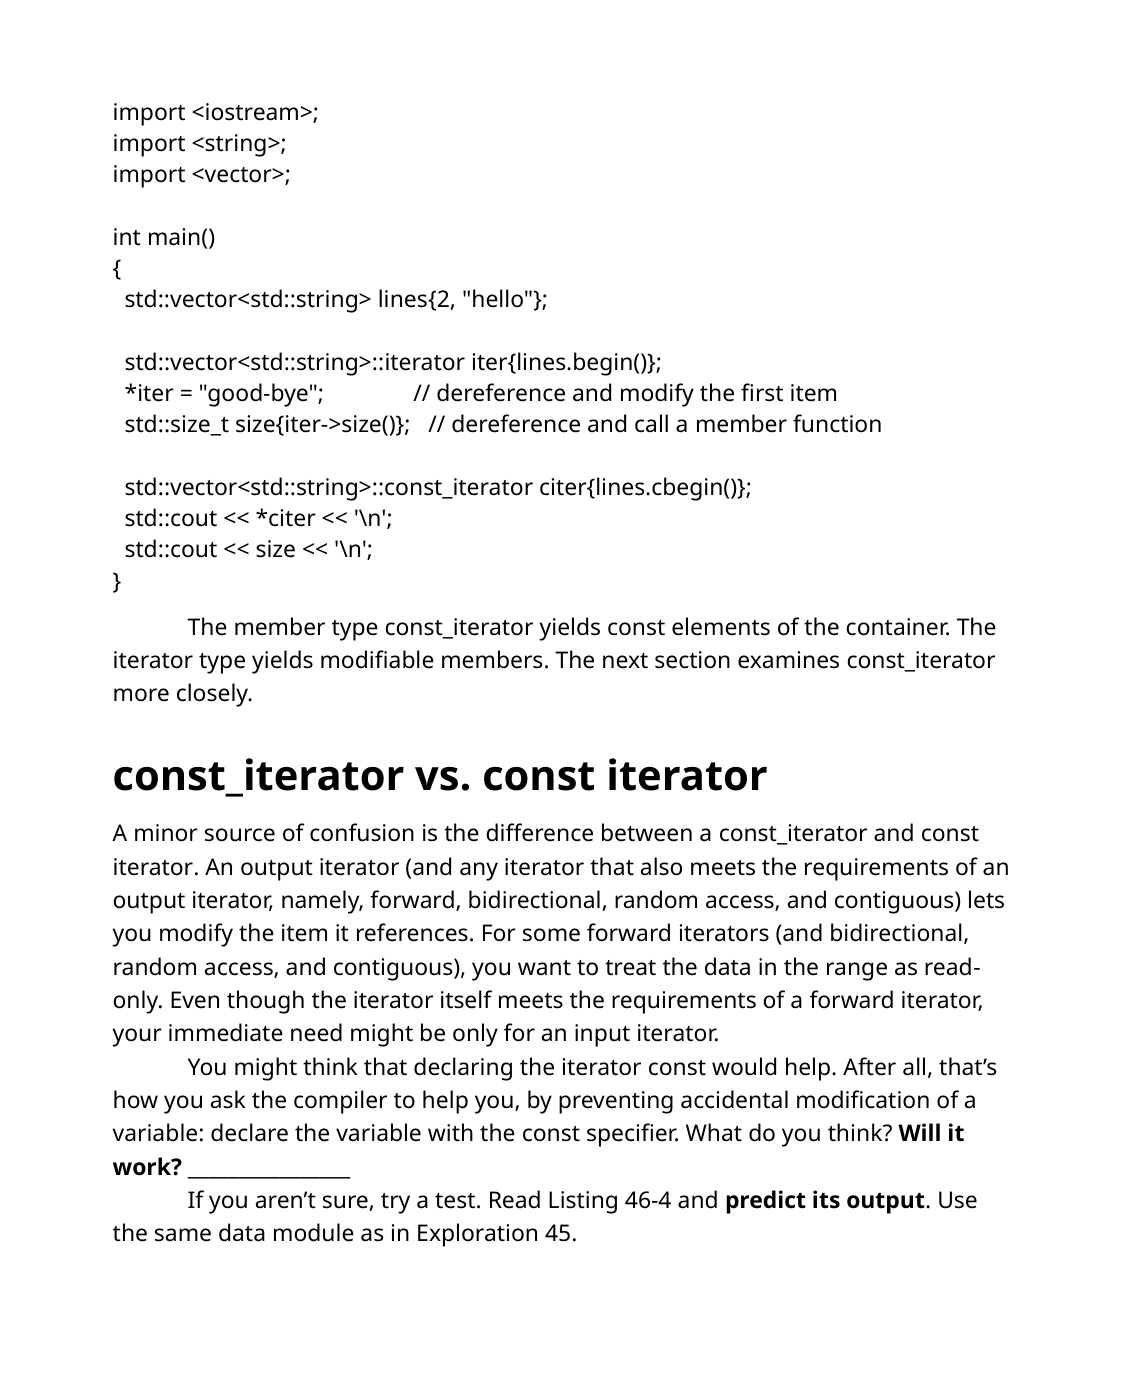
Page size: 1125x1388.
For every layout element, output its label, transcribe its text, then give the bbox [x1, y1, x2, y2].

text std::vector<std::string>::const_iterator citer{lines.cbegin()}; [112, 471, 1012, 502]
text std::size_t size{iter->size()}; // dereference and call a member function [112, 408, 1012, 440]
text import <string>; [112, 127, 1012, 158]
text You might think that declaring the iterator const would help. After all, that’s how you ask the compiler to help you, by preventing accidental modification of a variable: declare the variable with the const specifier. What do you think? Will it work? ________________ [112, 1048, 1012, 1182]
text std::cout << size << '\n'; [112, 533, 1012, 565]
text std::vector<std::string>::iterator iter{lines.begin()}; [112, 346, 1012, 377]
text std::cout << *citer << '\n'; [112, 502, 1012, 533]
text int main() [112, 221, 1012, 252]
text A minor source of confusion is the difference between a const_iterator and const iterator. An output iterator (and any iterator that also meets the requirements of an output iterator, namely, forward, bidirectional, random access, and contiguous) lets you modify the item it references. For some forward iterators (and bidirectional, random access, and contiguous), you want to treat the data in the range as read-only. Even though the iterator itself meets the requirements of a forward iterator, your immediate need might be only for an input iterator. [112, 815, 1012, 1048]
text import <iostream>; [112, 96, 1012, 127]
text { [112, 252, 1012, 283]
text The member type const_iterator yields const elements of the container. The iterator type yields modifiable members. The next section examines const_iterator more closely. [112, 608, 1012, 708]
text If you aren’t sure, try a test. Read Listing 46-4 and predict its output. Use the same data module as in Exploration 45. [112, 1182, 1012, 1248]
text import <vector>; [112, 158, 1012, 190]
subtitle const_iterator vs. const iterator [112, 746, 1012, 803]
text } [112, 565, 1012, 596]
text *iter = "good-bye"; // dereference and modify the first item [112, 377, 1012, 408]
text std::vector<std::string> lines{2, "hello"}; [112, 283, 1012, 315]
